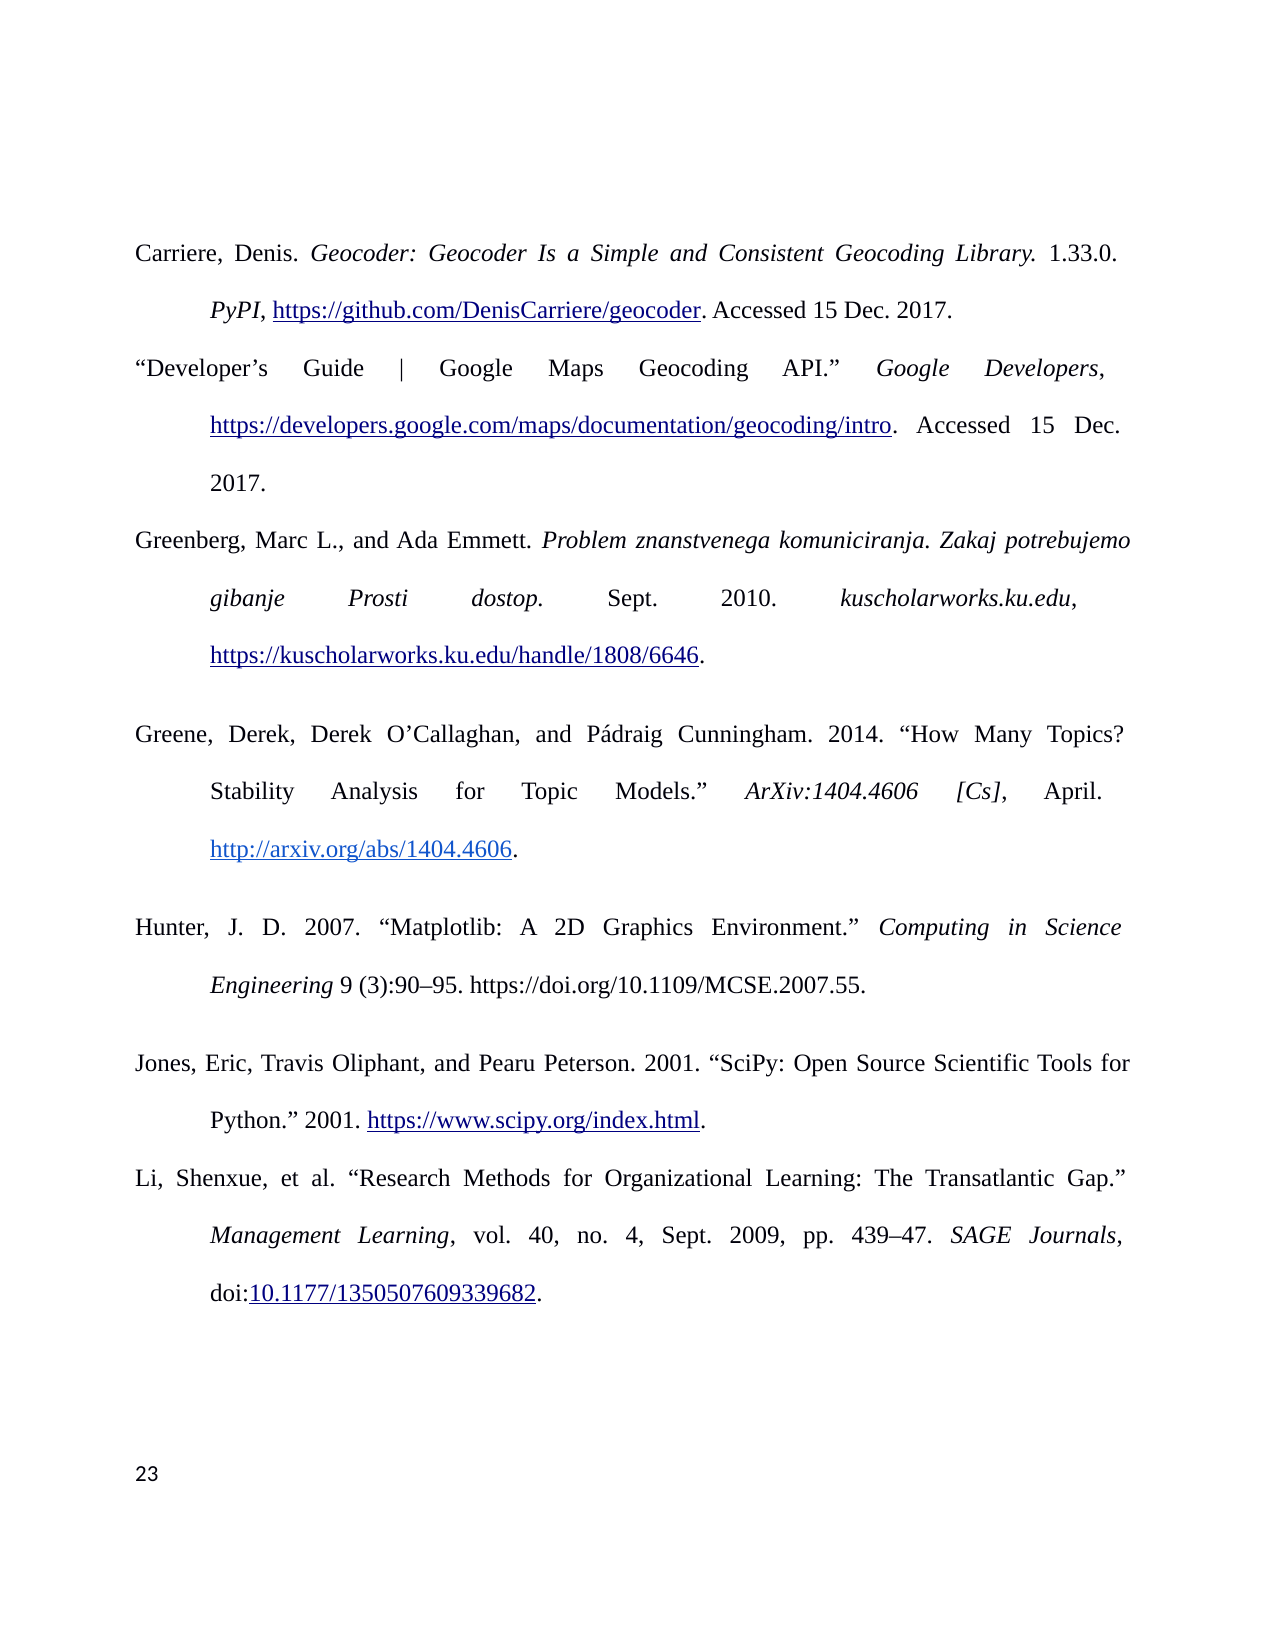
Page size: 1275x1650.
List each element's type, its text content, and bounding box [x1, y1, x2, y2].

text Jones, Eric, Travis Oliphant, and Pearu Peterson. 2001. “SciPy: Open Source Scientific Tools for Python.” 2001. https://www.scipy.org/index.html. [135, 1048, 1140, 1134]
text Greenberg, Marc L., and Ada Emmett. Problem znanstvenega komuniciranja. Zakaj potrebujemo gibanje Prosti dostop. Sept. 2010. kuscholarworks.ku.edu, https://kuscholarworks.ku.edu/handle/1808/6646. [135, 526, 1140, 669]
text Li, Shenxue, et al. “Research Methods for Organizational Learning: The Transatlantic Gap.” Management Learning, vol. 40, no. 4, Sept. 2009, pp. 439–47. SAGE Journals, doi:10.1177/1350507609339682. [135, 1163, 1140, 1307]
text “Developer’s Guide | Google Maps Geocoding API.” Google Developers, https://developers.google.com/maps/documentation/geocoding/intro. Accessed 15 Dec. 2017. [135, 353, 1140, 497]
text Greene, Derek, Derek O’Callaghan, and Pádraig Cunningham. 2014. “How Many Topics? Stability Analysis for Topic Models.” ArXiv:1404.4606 [Cs], April. http://arxiv.org/abs/1404.4606. [135, 719, 1140, 863]
text Carriere, Denis. Geocoder: Geocoder Is a Simple and Consistent Geocoding Library. 1.33.0. PyPI, https://github.com/DenisCarriere/geocoder. Accessed 15 Dec. 2017. [135, 238, 1140, 324]
text Hunter, J. D. 2007. “Matplotlib: A 2D Graphics Environment.” Computing in Science Engineering 9 (3):90–95. https://doi.org/10.1109/MCSE.2007.55. [135, 912, 1140, 998]
